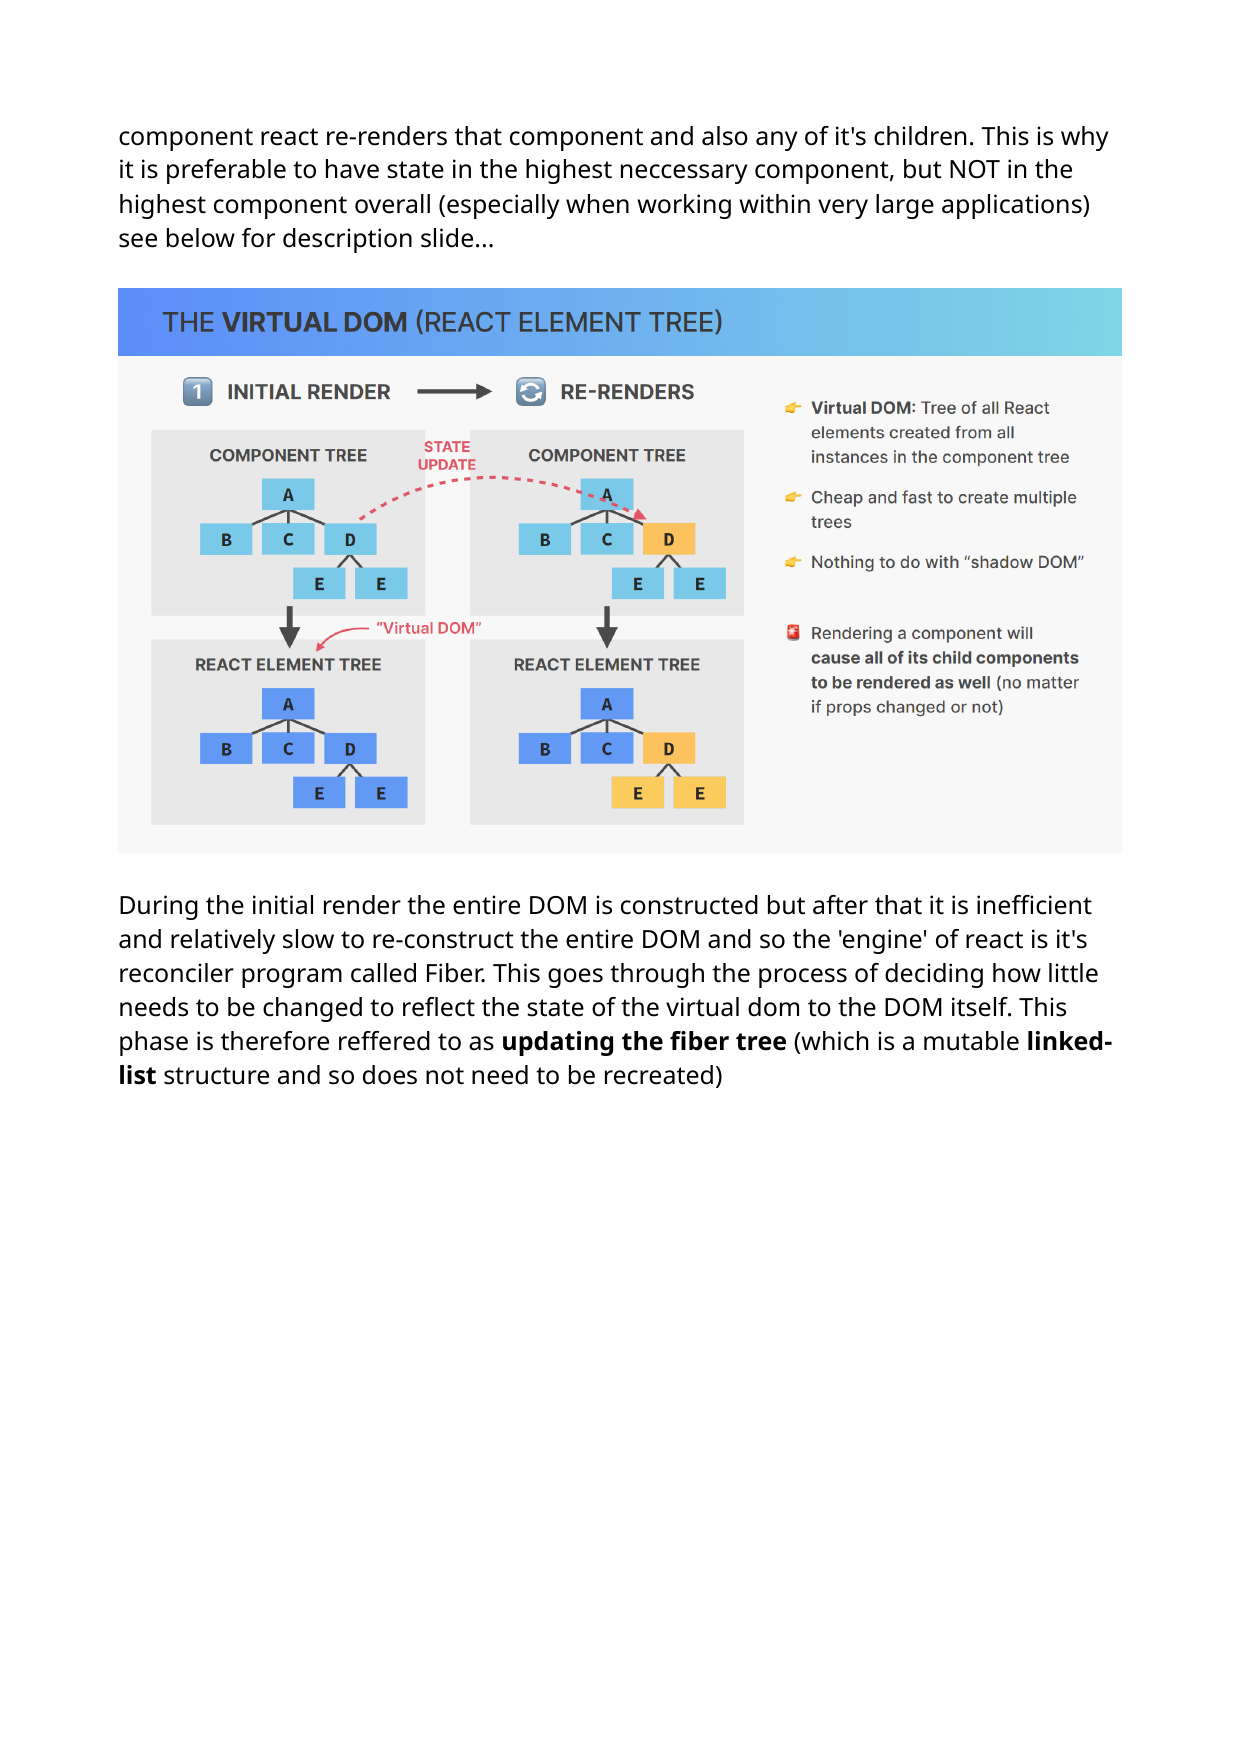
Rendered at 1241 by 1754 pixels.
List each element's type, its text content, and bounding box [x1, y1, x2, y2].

picture [118, 288, 1122, 854]
text During the initial render the entire DOM is constructed but after that it is inefficient and relatively slow to re-construct the entire DOM and so the 'engine' of react is it's reconciler program called Fiber. This goes through the process of deciding how little needs to be changed to reflect the state of the virtual dom to the DOM itself. This phase is therefore reffered to as updating the fiber tree (which is a mutable linked-list structure and so does not need to be recreated) [118, 888, 1122, 1092]
text component react re-renders that component and also any of it's children. This is why it is preferable to have state in the highest neccessary component, but NOT in the highest component overall (especially when working within very large applications) see below for description slide... [118, 118, 1122, 254]
